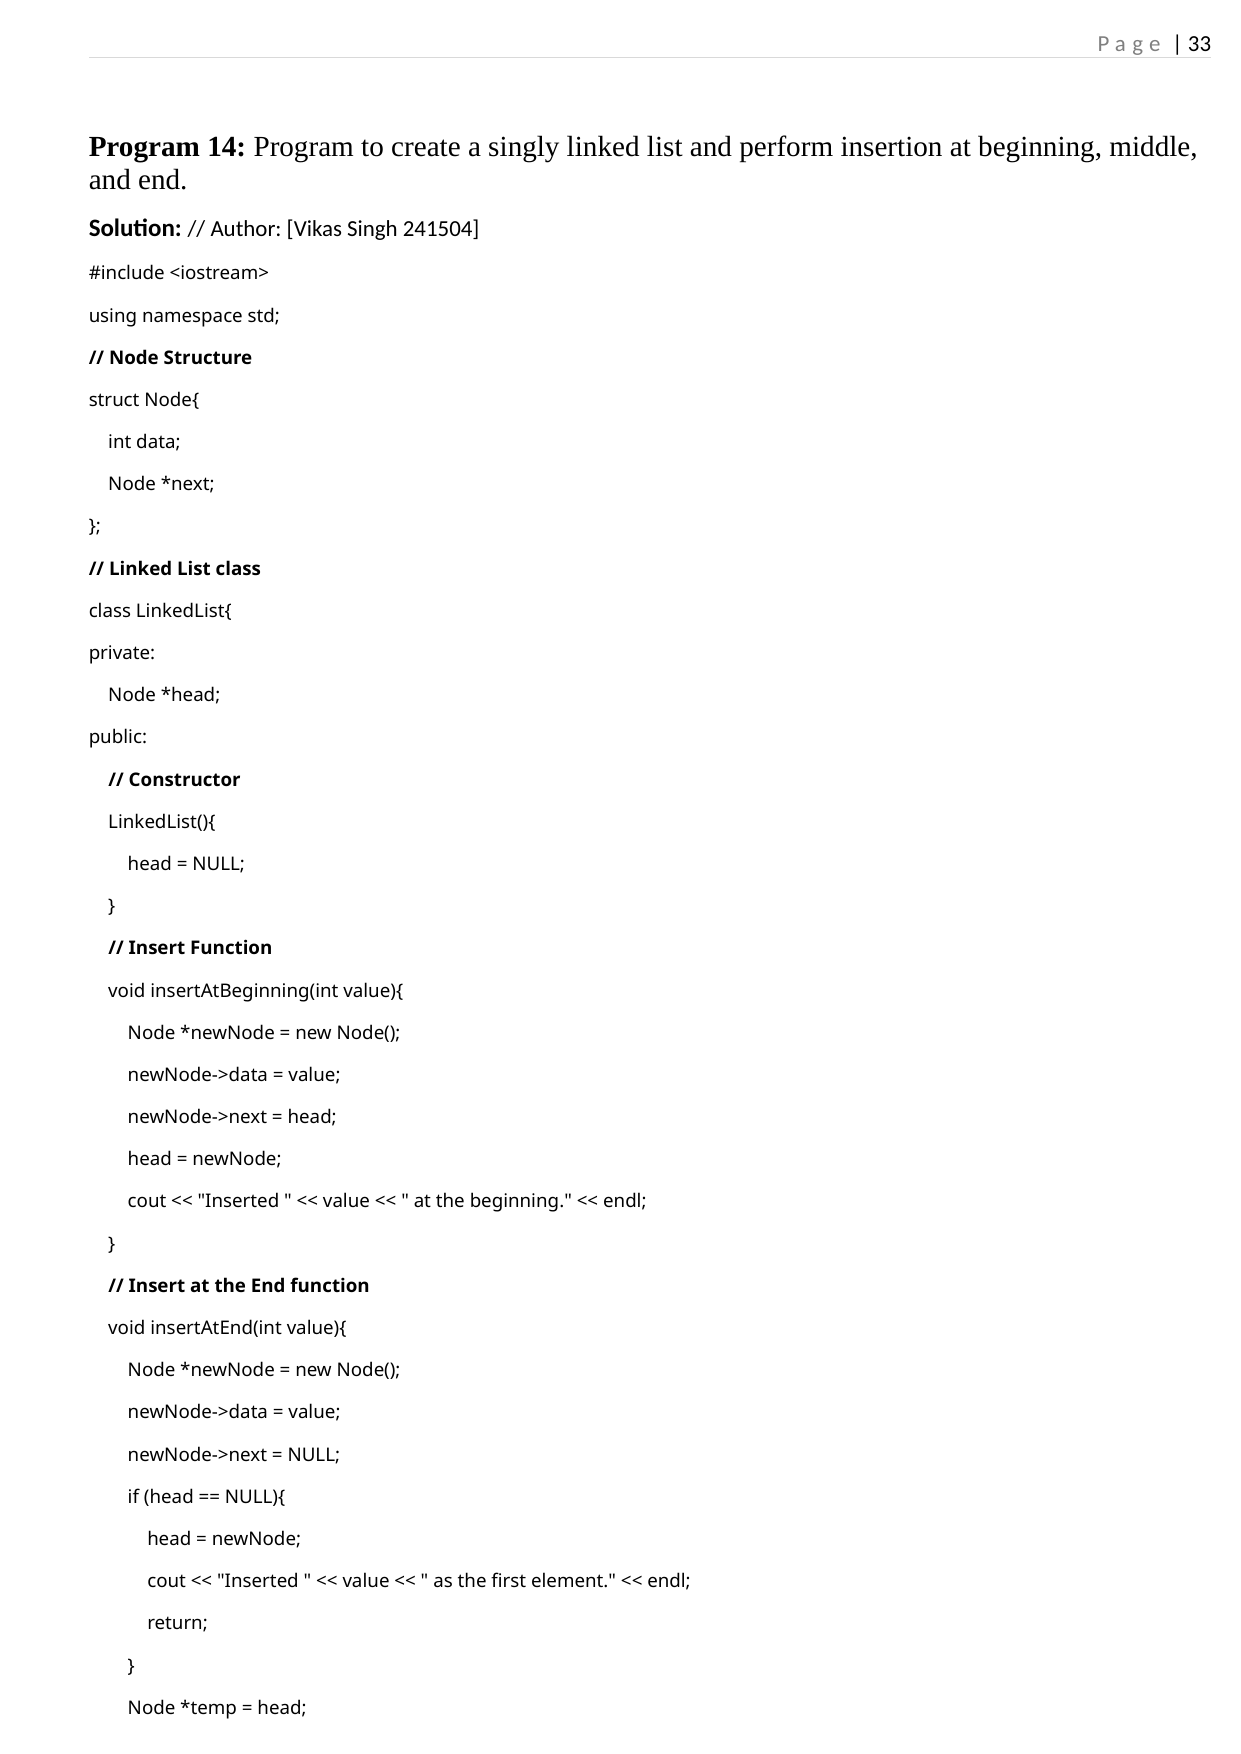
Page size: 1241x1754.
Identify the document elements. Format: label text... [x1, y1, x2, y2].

text } [88, 1230, 1211, 1256]
text Node *temp = head; [88, 1694, 1211, 1719]
text // Constructor [88, 766, 1211, 791]
text head = NULL; [88, 850, 1211, 876]
text head = newNode; [88, 1525, 1211, 1551]
text cout << "Inserted " << value << " at the beginning." << endl; [88, 1188, 1211, 1213]
text }; [88, 513, 1211, 538]
text // Insert Function [88, 935, 1211, 960]
text head = newNode; [88, 1146, 1211, 1171]
text return; [88, 1610, 1211, 1635]
text void insertAtEnd(int value){ [88, 1314, 1211, 1340]
text int data; [88, 428, 1211, 454]
text class LinkedList{ [88, 597, 1211, 623]
text Node *newNode = new Node(); [88, 1019, 1211, 1044]
text // Insert at the End function [88, 1272, 1211, 1298]
text Node *head; [88, 682, 1211, 707]
text struct Node{ [88, 386, 1211, 412]
text Program 14: Program to create a singly linked list and perform insertion at beginning, middle, and end. [88, 129, 1211, 196]
text } [88, 1652, 1211, 1677]
text if (head == NULL){ [88, 1483, 1211, 1509]
text #include <iostream> [88, 260, 1211, 285]
text Node *newNode = new Node(); [88, 1357, 1211, 1382]
text newNode->next = head; [88, 1103, 1211, 1129]
text cout << "Inserted " << value << " as the first element." << endl; [88, 1567, 1211, 1593]
text // Node Structure [88, 344, 1211, 369]
text // Linked List class [88, 555, 1211, 581]
text newNode->data = value; [88, 1061, 1211, 1087]
text public: [88, 724, 1211, 749]
text using namespace std; [88, 302, 1211, 327]
text LinkedList(){ [88, 808, 1211, 834]
text newNode->next = NULL; [88, 1441, 1211, 1466]
text newNode->data = value; [88, 1399, 1211, 1424]
text private: [88, 639, 1211, 665]
text Node *next; [88, 471, 1211, 496]
text } [88, 892, 1211, 918]
text Solution: // Author: [Vikas Singh 241504] [88, 212, 1211, 243]
text void insertAtBeginning(int value){ [88, 977, 1211, 1002]
